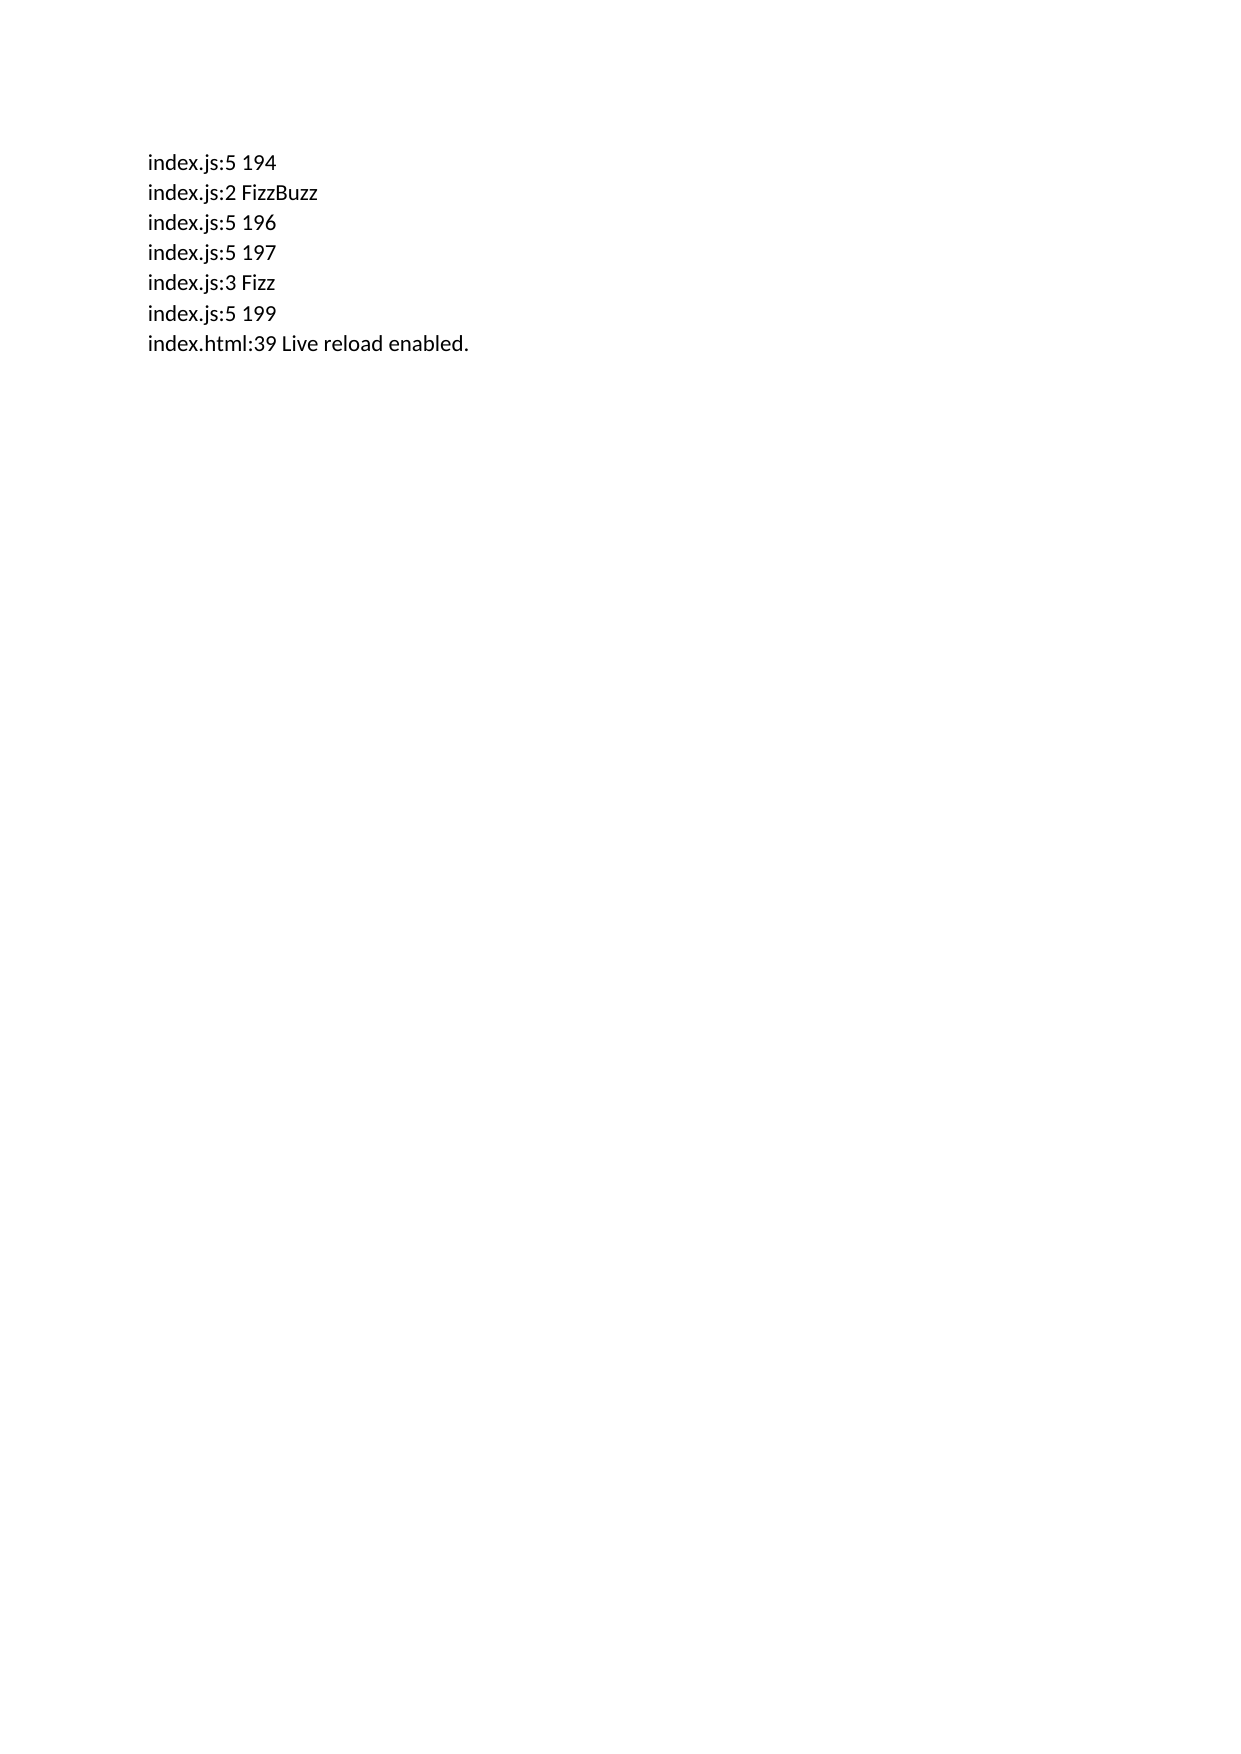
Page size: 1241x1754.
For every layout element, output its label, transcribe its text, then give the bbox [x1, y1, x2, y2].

text index.js:5 194 index.js:2 FizzBuzz index.js:5 196 index.js:5 197 index.js:3 Fizz index.js:5 199 index.html:39 Live reload enabled. [148, 148, 1093, 357]
